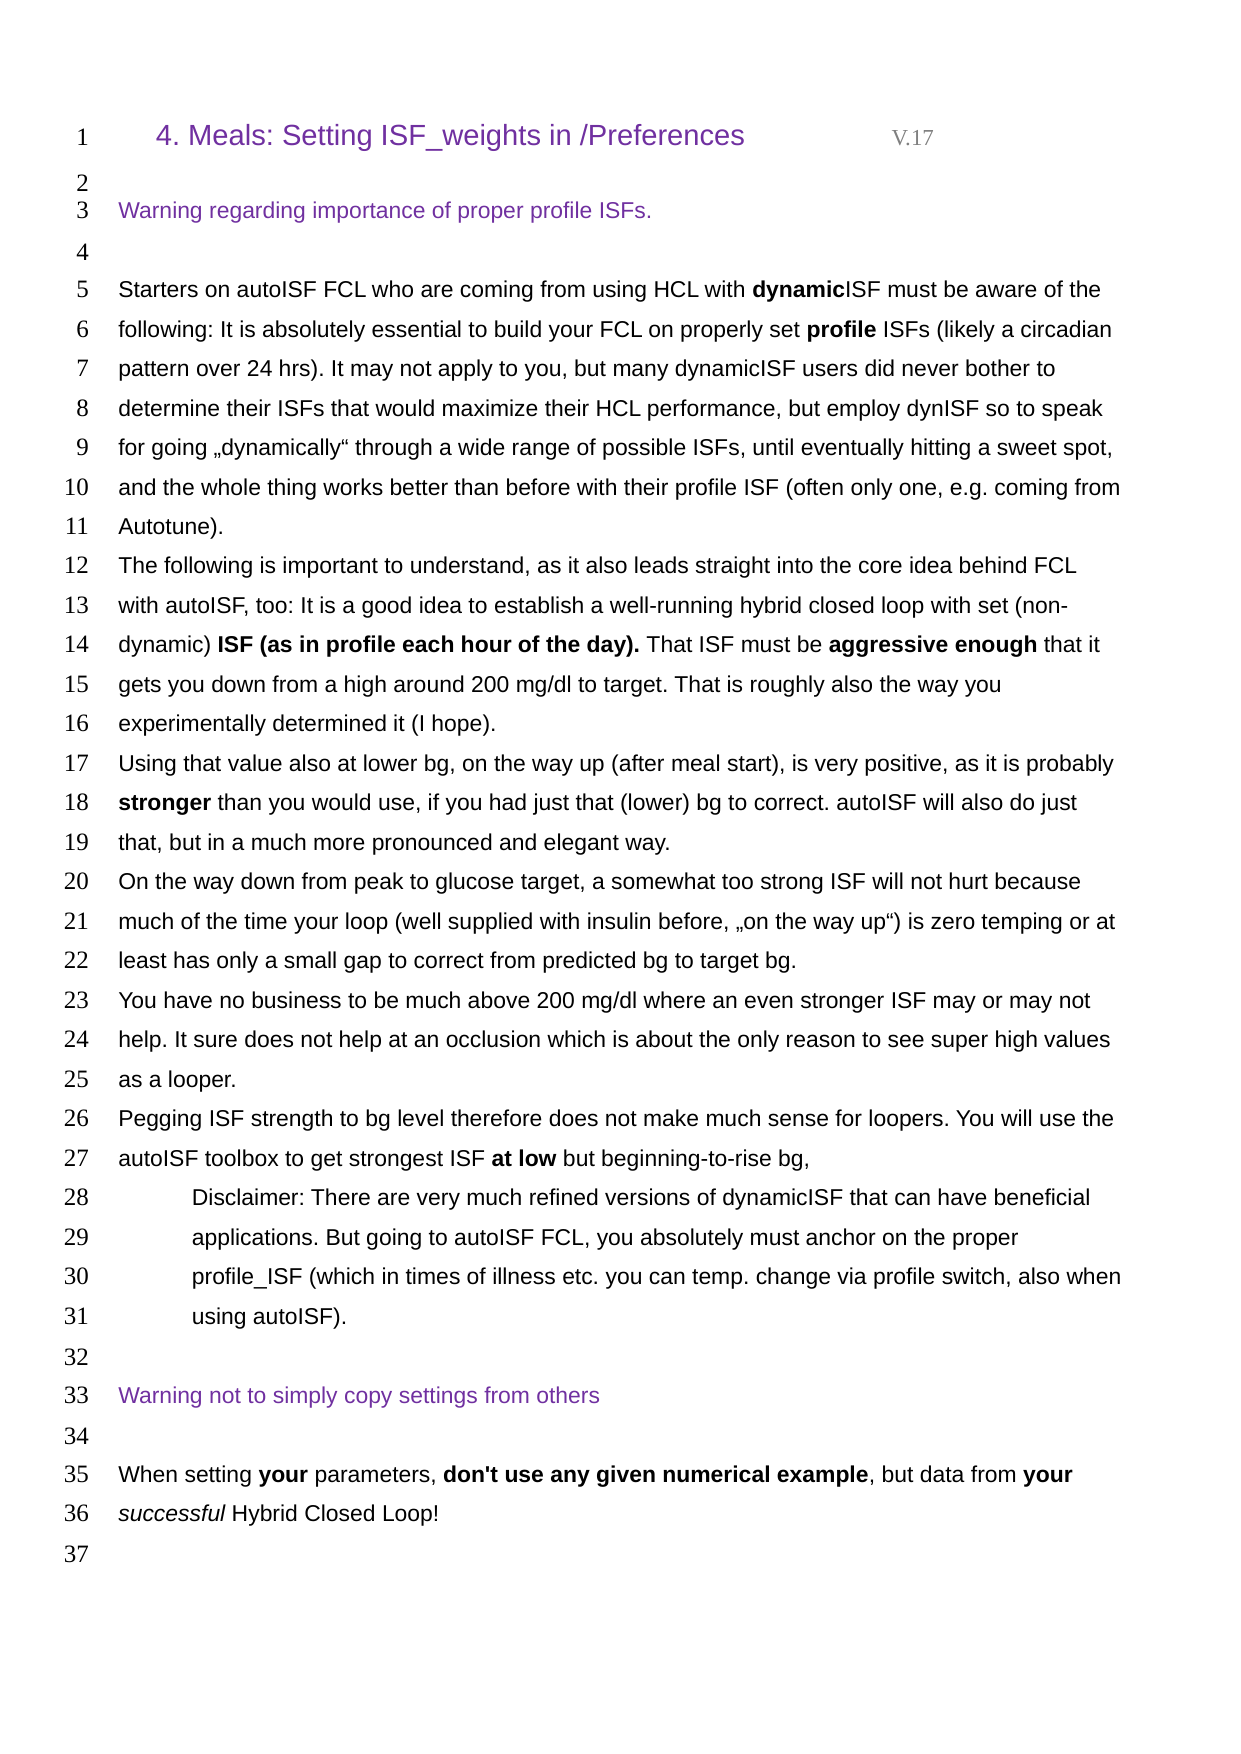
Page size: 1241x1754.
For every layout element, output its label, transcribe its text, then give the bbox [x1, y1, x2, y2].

text The following is important to understand, as it also leads straight into the core idea behind FCL with autoISF, too: It is a good idea to establish a well-running hybrid closed loop with set (non-dynamic) ISF (as in profile each hour of the day). That ISF must be aggressive enough that it gets you down from a high around 200 mg/dl to target. That is roughly also the way you experimentally determined it (I hope). [118, 552, 1122, 737]
text Warning not to simply copy settings from others [118, 1382, 1122, 1408]
list 4. Meals: Setting ISF_weights in /Preferences V.17 [156, 118, 1122, 152]
text Using that value also at lower bg, on the way up (after meal start), is very positive, as it is probably stronger than you would use, if you had just that (lower) bg to correct. autoISF will also do just that, but in a much more pronounced and elegant way. [118, 750, 1122, 855]
text When setting your parameters, don't use any given numerical example, but data from your successful Hybrid Closed Loop! [118, 1461, 1122, 1526]
text On the way down from peak to glucose target, a somewhat too strong ISF will not hurt because much of the time your loop (well supplied with insulin before, „on the way up“) is zero temping or at least has only a small gap to correct from predicted bg to target bg. [118, 868, 1122, 974]
text Starters on autoISF FCL who are coming from using HCL with dynamicISF must be aware of the following: It is absolutely essential to build your FCL on properly set profile ISFs (likely a circadian pattern over 24 hrs). It may not apply to you, but many dynamicISF users did never bother to determine their ISFs that would maximize their HCL performance, but employ dynISF so to speak for going „dynamically“ through a wide range of possible ISFs, until eventually hitting a sweet spot, and the whole thing works better than before with their profile ISF (often only one, e.g. coming from Autotune). [118, 276, 1122, 539]
text Disclaimer: There are very much refined versions of dynamicISF that can have beneficial applications. But going to autoISF FCL, you absolutely must anchor on the proper profile_ISF (which in times of illness etc. you can temp. change via profile switch, also when using autoISF). [192, 1184, 1122, 1329]
text Warning regarding importance of proper profile ISFs. [118, 197, 1122, 223]
text Pegging ISF strength to bg level therefore does not make much sense for loopers. You will use the autoISF toolbox to get strongest ISF at low but beginning-to-rise bg, [118, 1105, 1122, 1171]
text You have no business to be much above 200 mg/dl where an even stronger ISF may or may not help. It sure does not help at an occlusion which is about the only reason to see super high values as a looper. [118, 987, 1122, 1092]
